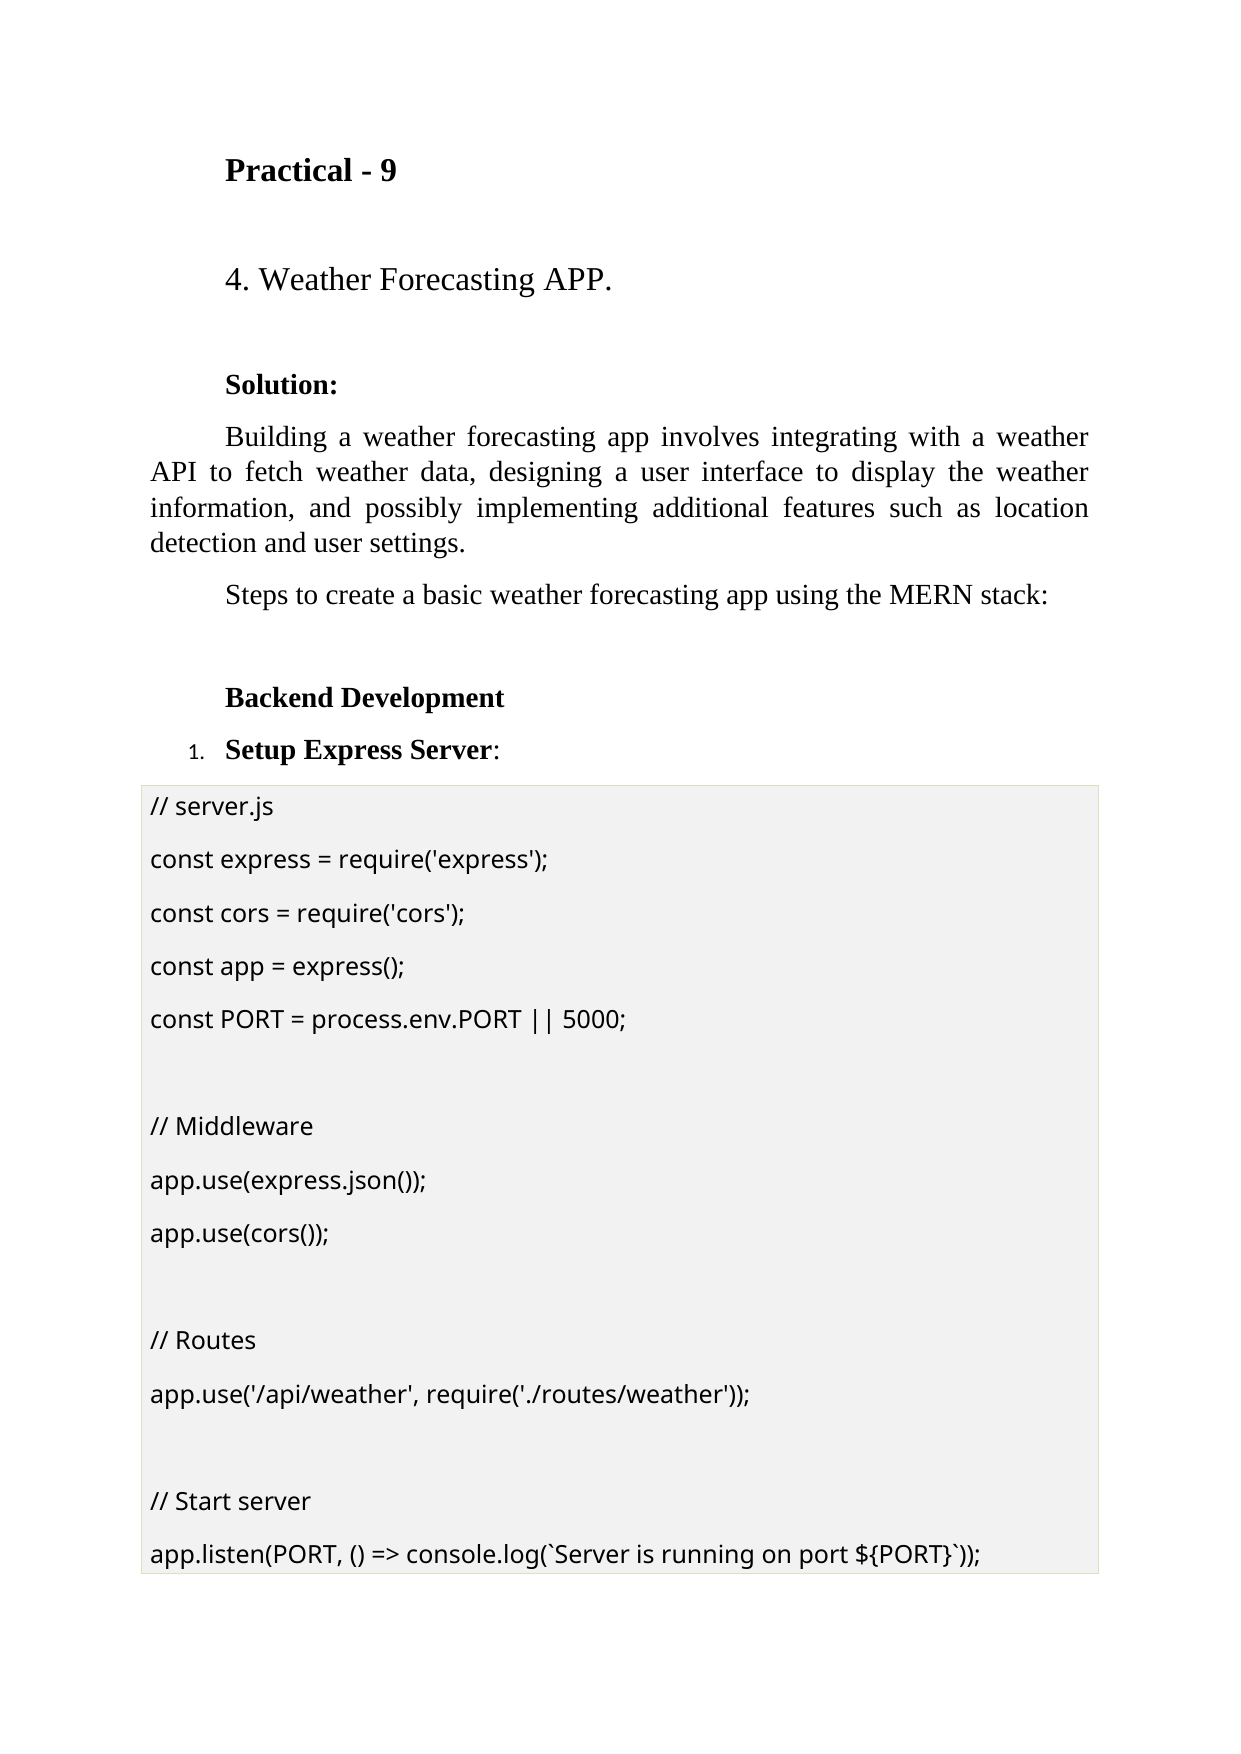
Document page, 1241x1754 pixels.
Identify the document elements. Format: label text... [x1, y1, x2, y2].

list Setup Express Server: [187, 732, 1090, 766]
text // Middleware [142, 1106, 1098, 1143]
text Steps to create a basic weather forecasting app using the MERN stack: [150, 577, 1090, 610]
text const express = require('express'); [142, 839, 1098, 876]
text app.use(express.json()); [142, 1159, 1098, 1197]
text // Routes [142, 1320, 1098, 1357]
text Building a weather forecasting app involves integrating with a weather API to fetch weather data, designing a user interface to display the weather information, and possibly implementing additional features such as location detection and user settings. [150, 419, 1090, 558]
text // Start server [142, 1480, 1098, 1517]
text const PORT = process.env.PORT || 5000; [142, 999, 1098, 1036]
text const app = express(); [142, 946, 1098, 983]
text Backend Development [150, 681, 1090, 714]
text const cors = require('cors'); [142, 892, 1098, 929]
text Solution: [150, 367, 1090, 401]
text app.use('/api/weather', require('./routes/weather')); [142, 1373, 1098, 1410]
text app.use(cors()); [142, 1213, 1098, 1250]
text 4. Weather Forecasting APP. [150, 259, 1090, 297]
text app.listen(PORT, () => console.log(`Server is running on port ${PORT}`)); [142, 1533, 1098, 1573]
text // server.js [142, 786, 1098, 822]
text Practical - 9 [150, 150, 1090, 188]
